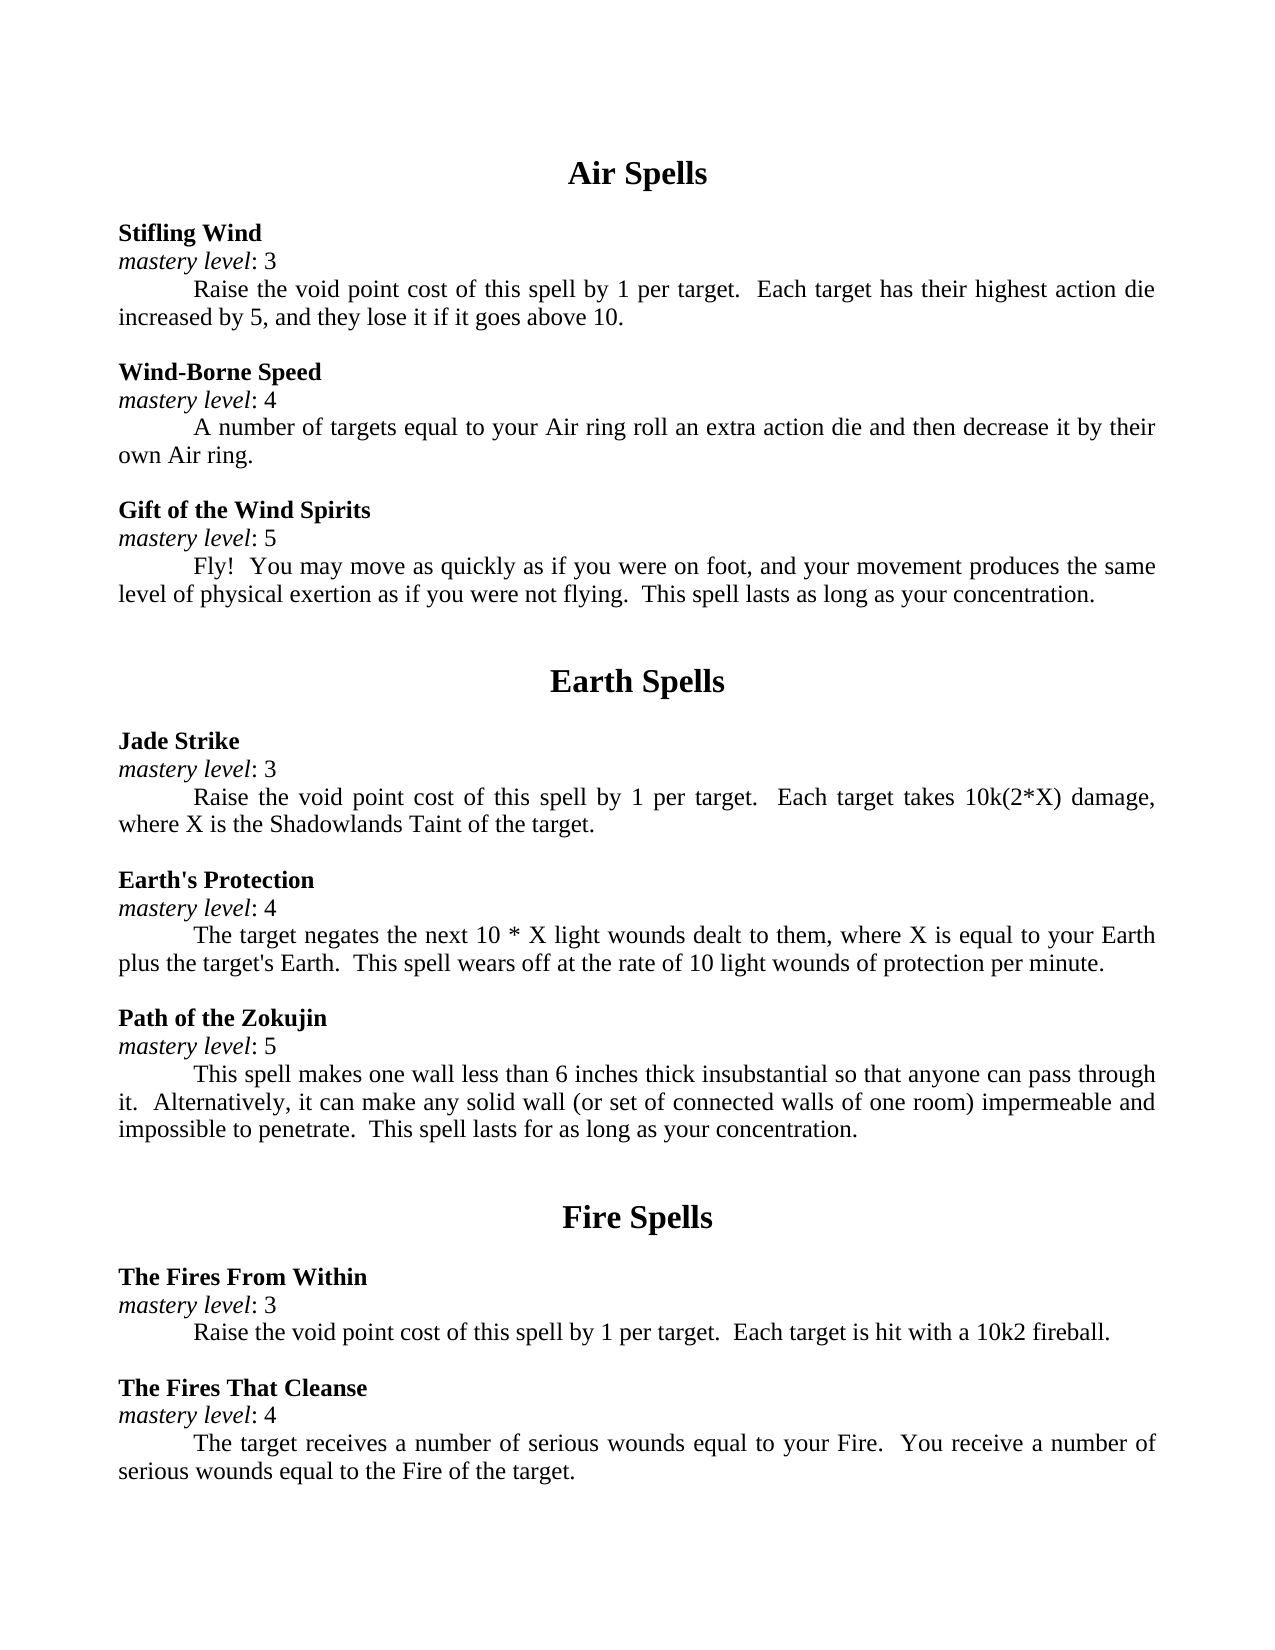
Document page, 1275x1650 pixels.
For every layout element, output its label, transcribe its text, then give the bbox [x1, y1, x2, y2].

text Fire Spells [118, 1198, 1157, 1235]
text The target negates the next 10 * X light wounds dealt to them, where X is equal to your Earth plus the target's Earth. This spell wears off at the rate of 10 light wounds of protection per minute. [118, 921, 1157, 977]
text mastery level: 4 [118, 894, 1157, 921]
text This spell makes one wall less than 6 inches thick insubstantial so that anyone can pass through it. Alternatively, it can make any solid wall (or set of connected walls of one room) impermeable and impossible to penetrate. This spell lasts for as long as your concentration. [118, 1060, 1157, 1143]
text mastery level: 5 [118, 1032, 1157, 1060]
text mastery level: 4 [118, 386, 1157, 413]
text The Fires From Within [118, 1263, 1157, 1291]
text Raise the void point cost of this spell by 1 per target. Each target has their highest action die increased by 5, and they lose it if it goes above 10. [118, 275, 1157, 330]
text Raise the void point cost of this spell by 1 per target. Each target takes 10k(2*X) damage, where X is the Shadowlands Taint of the target. [118, 783, 1157, 838]
text Path of the Zokujin [118, 1004, 1157, 1032]
text mastery level: 5 [118, 524, 1157, 552]
text Wind-Borne Speed [118, 358, 1157, 386]
text mastery level: 3 [118, 1291, 1157, 1318]
text Earth's Protection [118, 866, 1157, 894]
text Air Spells [118, 155, 1157, 192]
text mastery level: 4 [118, 1402, 1157, 1429]
text A number of targets equal to your Air ring roll an extra action die and then decrease it by their own Air ring. [118, 413, 1157, 469]
text Earth Spells [118, 663, 1157, 700]
text The Fires That Cleanse [118, 1374, 1157, 1402]
text Jade Strike [118, 727, 1157, 755]
text Raise the void point cost of this spell by 1 per target. Each target is hit with a 10k2 fireball. [118, 1318, 1157, 1346]
text Gift of the Wind Spirits [118, 497, 1157, 524]
text Fly! You may move as quickly as if you were on foot, and your movement produces the same level of physical exertion as if you were not flying. This spell lasts as long as your concentration. [118, 552, 1157, 607]
text mastery level: 3 [118, 755, 1157, 783]
text mastery level: 3 [118, 247, 1157, 275]
text Stifling Wind [118, 219, 1157, 247]
text The target receives a number of serious wounds equal to your Fire. You receive a number of serious wounds equal to the Fire of the target. [118, 1429, 1157, 1485]
